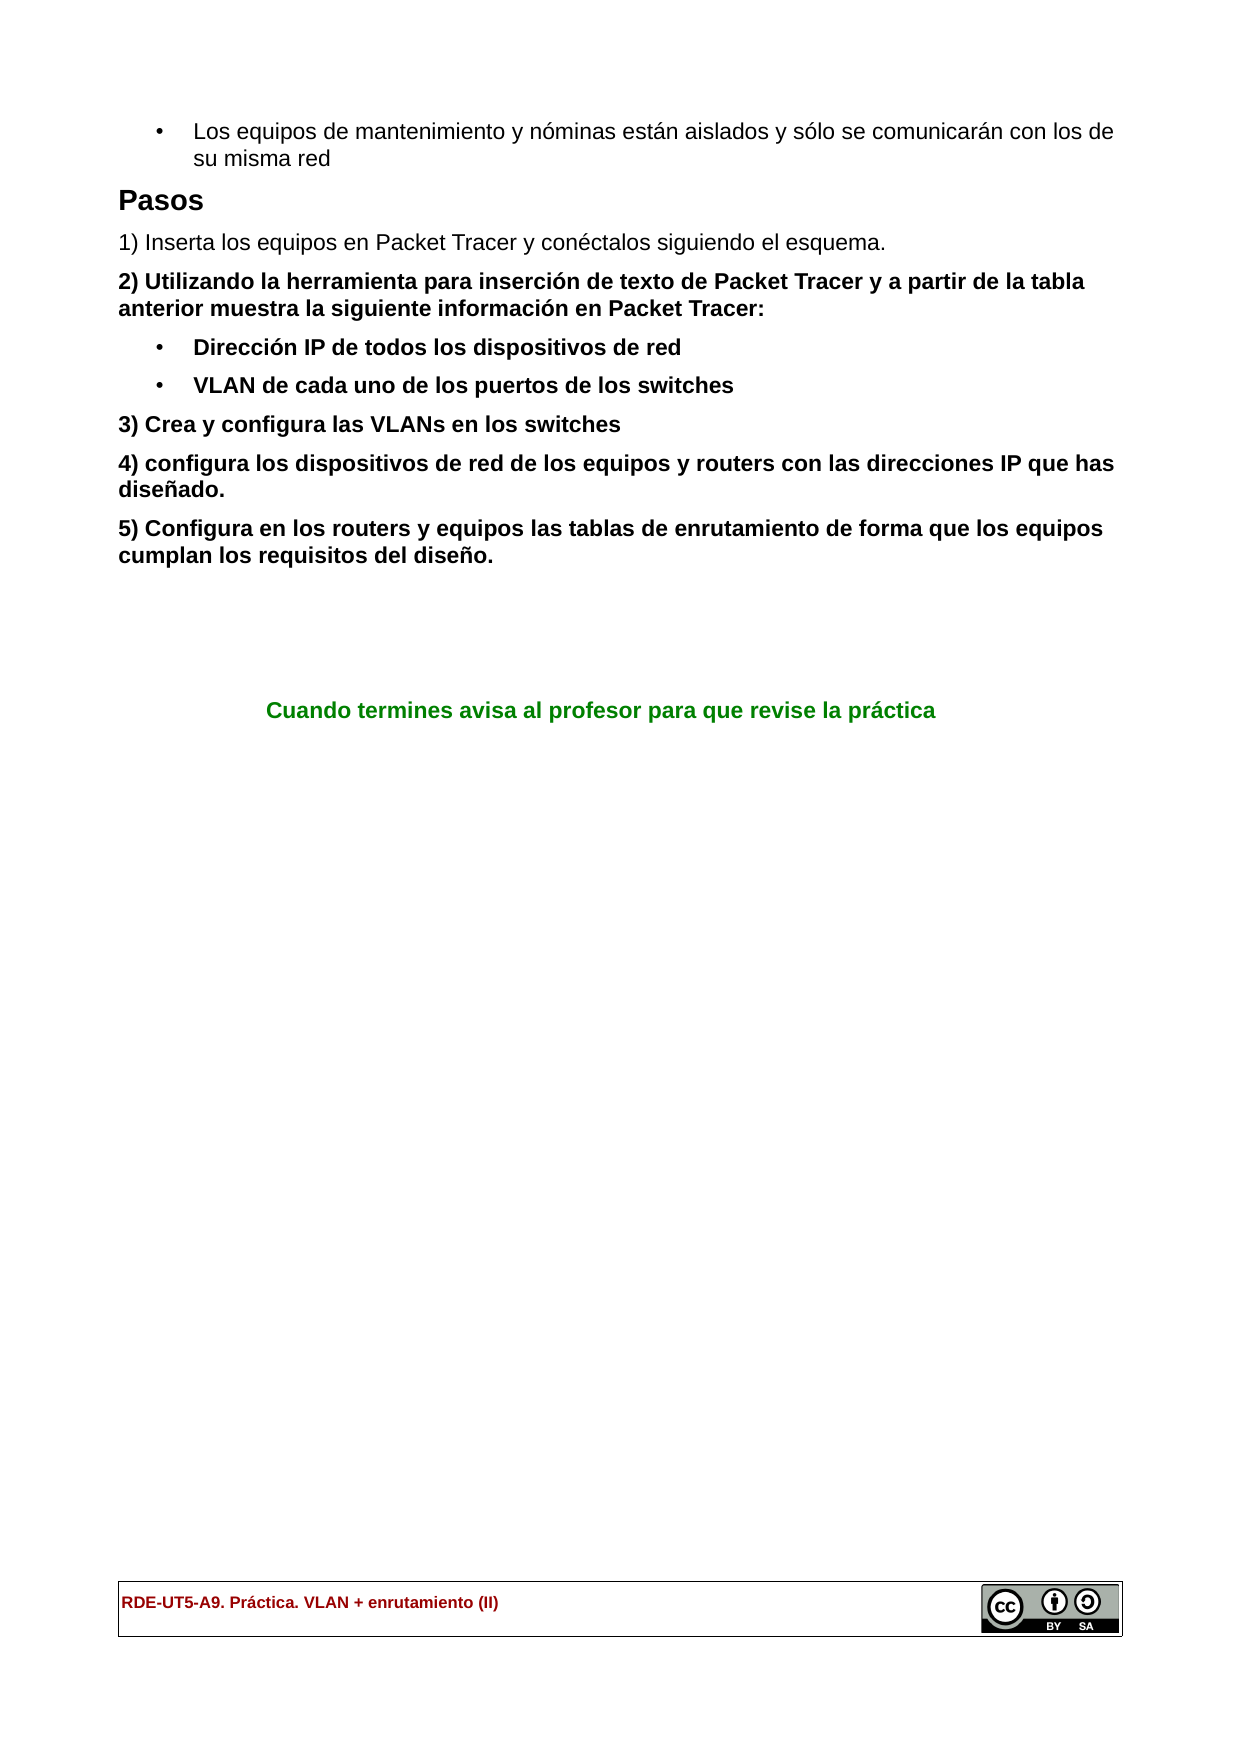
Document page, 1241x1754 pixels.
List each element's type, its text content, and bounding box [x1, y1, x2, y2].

text 5) Configura en los routers y equipos las tablas de enrutamiento de forma que los equipos cumplan los requisitos del diseño. [118, 515, 1122, 568]
text Cuando termines avisa al profesor para que revise la práctica [118, 697, 1122, 723]
list Los equipos de mantenimiento y nóminas están aislados y sólo se comunicarán con los de su misma red [156, 118, 1122, 171]
text 4) configura los dispositivos de red de los equipos y routers con las direcciones IP que has diseñado. [118, 450, 1122, 503]
text 1) Inserta los equipos en Packet Tracer y conéctalos siguiendo el esquema. [118, 229, 1122, 256]
text 3) Crea y configura las VLANs en los switches [118, 411, 1122, 437]
picture [981, 1584, 1119, 1633]
list Dirección IP de todos los dispositivos de red [156, 333, 1122, 360]
list VLAN de cada uno de los puertos de los switches [156, 372, 1122, 399]
text 2) Utilizando la herramienta para inserción de texto de Packet Tracer y a partir de la tabla anterior muestra la siguiente información en Packet Tracer: [118, 268, 1122, 321]
text Pasos [118, 183, 1122, 217]
